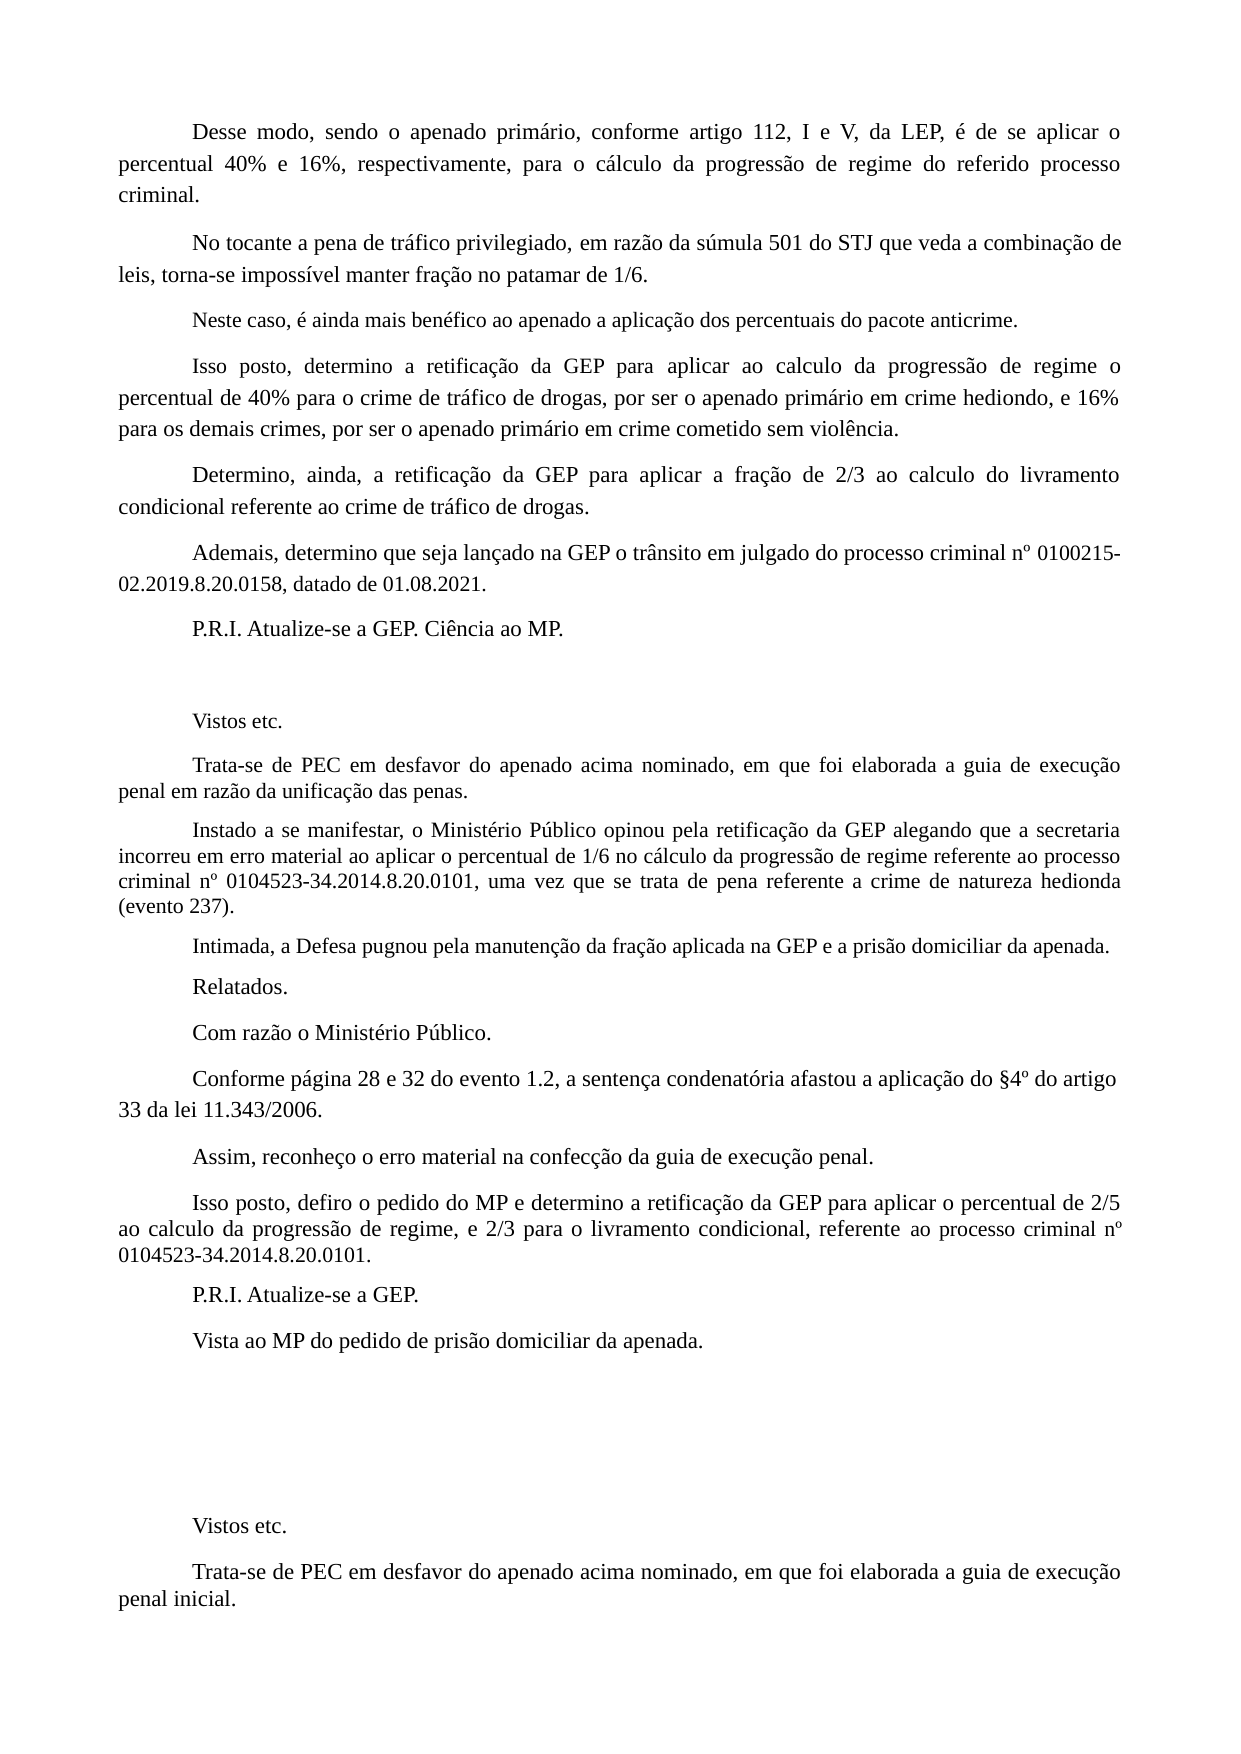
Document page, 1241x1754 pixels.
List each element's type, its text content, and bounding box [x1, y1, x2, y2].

text Relatados. [118, 973, 1122, 999]
text Desse modo, sendo o apenado primário, conforme artigo 112, I e V, da LEP, é de se aplicar o percentual 40% e 16%, respectivamente, para o cálculo da progressão de regime do referido processo criminal. [118, 118, 1122, 208]
text P.R.I. Atualize-se a GEP. [118, 1281, 1122, 1308]
text No tocante a pena de tráfico privilegiado, em razão da súmula 501 do STJ que veda a combinação de leis, torna-se impossível manter fração no patamar de 1/6. [118, 227, 1122, 288]
text Ademais, determino que seja lançado na GEP o trânsito em julgado do processo criminal nº 0100215-02.2019.8.20.0158, datado de 01.08.2021. [118, 539, 1122, 596]
text P.R.I. Atualize-se a GEP. Ciência ao MP. [118, 615, 1122, 642]
text Trata-se de PEC em desfavor do apenado acima nominado, em que foi elaborada a guia de execução penal em razão da unificação das penas. [118, 752, 1122, 803]
text Com razão o Ministério Público. [118, 1019, 1122, 1045]
text Assim, reconheço o erro material na confecção da guia de execução penal. [118, 1143, 1122, 1169]
text Isso posto, defiro o pedido do MP e determino a retificação da GEP para aplicar o percentual de 2/5 ao calculo da progressão de regime, e 2/3 para o livramento condicional, referente ao processo criminal nº 0104523-34.2014.8.20.0101. [118, 1189, 1122, 1267]
text Conforme página 28 e 32 do evento 1.2, a sentença condenatória afastou a aplicação do §4º do artigo 33 da lei 11.343/2006. [118, 1065, 1122, 1123]
text Vista ao MP do pedido de prisão domiciliar da apenada. [118, 1327, 1122, 1354]
text Intimada, a Defesa pugnou pela manutenção da fração aplicada na GEP e a prisão domiciliar da apenada. [118, 933, 1122, 958]
text Vistos etc. [118, 1512, 1122, 1538]
text Instado a se manifestar, o Ministério Público opinou pela retificação da GEP alegando que a secretaria incorreu em erro material ao aplicar o percentual de 1/6 no cálculo da progressão de regime referente ao processo criminal nº 0104523-34.2014.8.20.0101, uma vez que se trata de pena referente a crime de natureza hedionda (evento 237). [118, 817, 1122, 918]
text Trata-se de PEC em desfavor do apenado acima nominado, em que foi elaborada a guia de execução penal inicial. [118, 1558, 1122, 1611]
text Isso posto, determino a retificação da GEP para aplicar ao calculo da progressão de regime o percentual de 40% para o crime de tráfico de drogas, por ser o apenado primário em crime hediondo, e 16% para os demais crimes, por ser o apenado primário em crime cometido sem violência. [118, 352, 1122, 442]
text Neste caso, é ainda mais benéfico ao apenado a aplicação dos percentuais do pacote anticrime. [118, 307, 1122, 333]
text Determino, ainda, a retificação da GEP para aplicar a fração de 2/3 ao calculo do livramento condicional referente ao crime de tráfico de drogas. [118, 462, 1122, 519]
text Vistos etc. [118, 708, 1122, 733]
